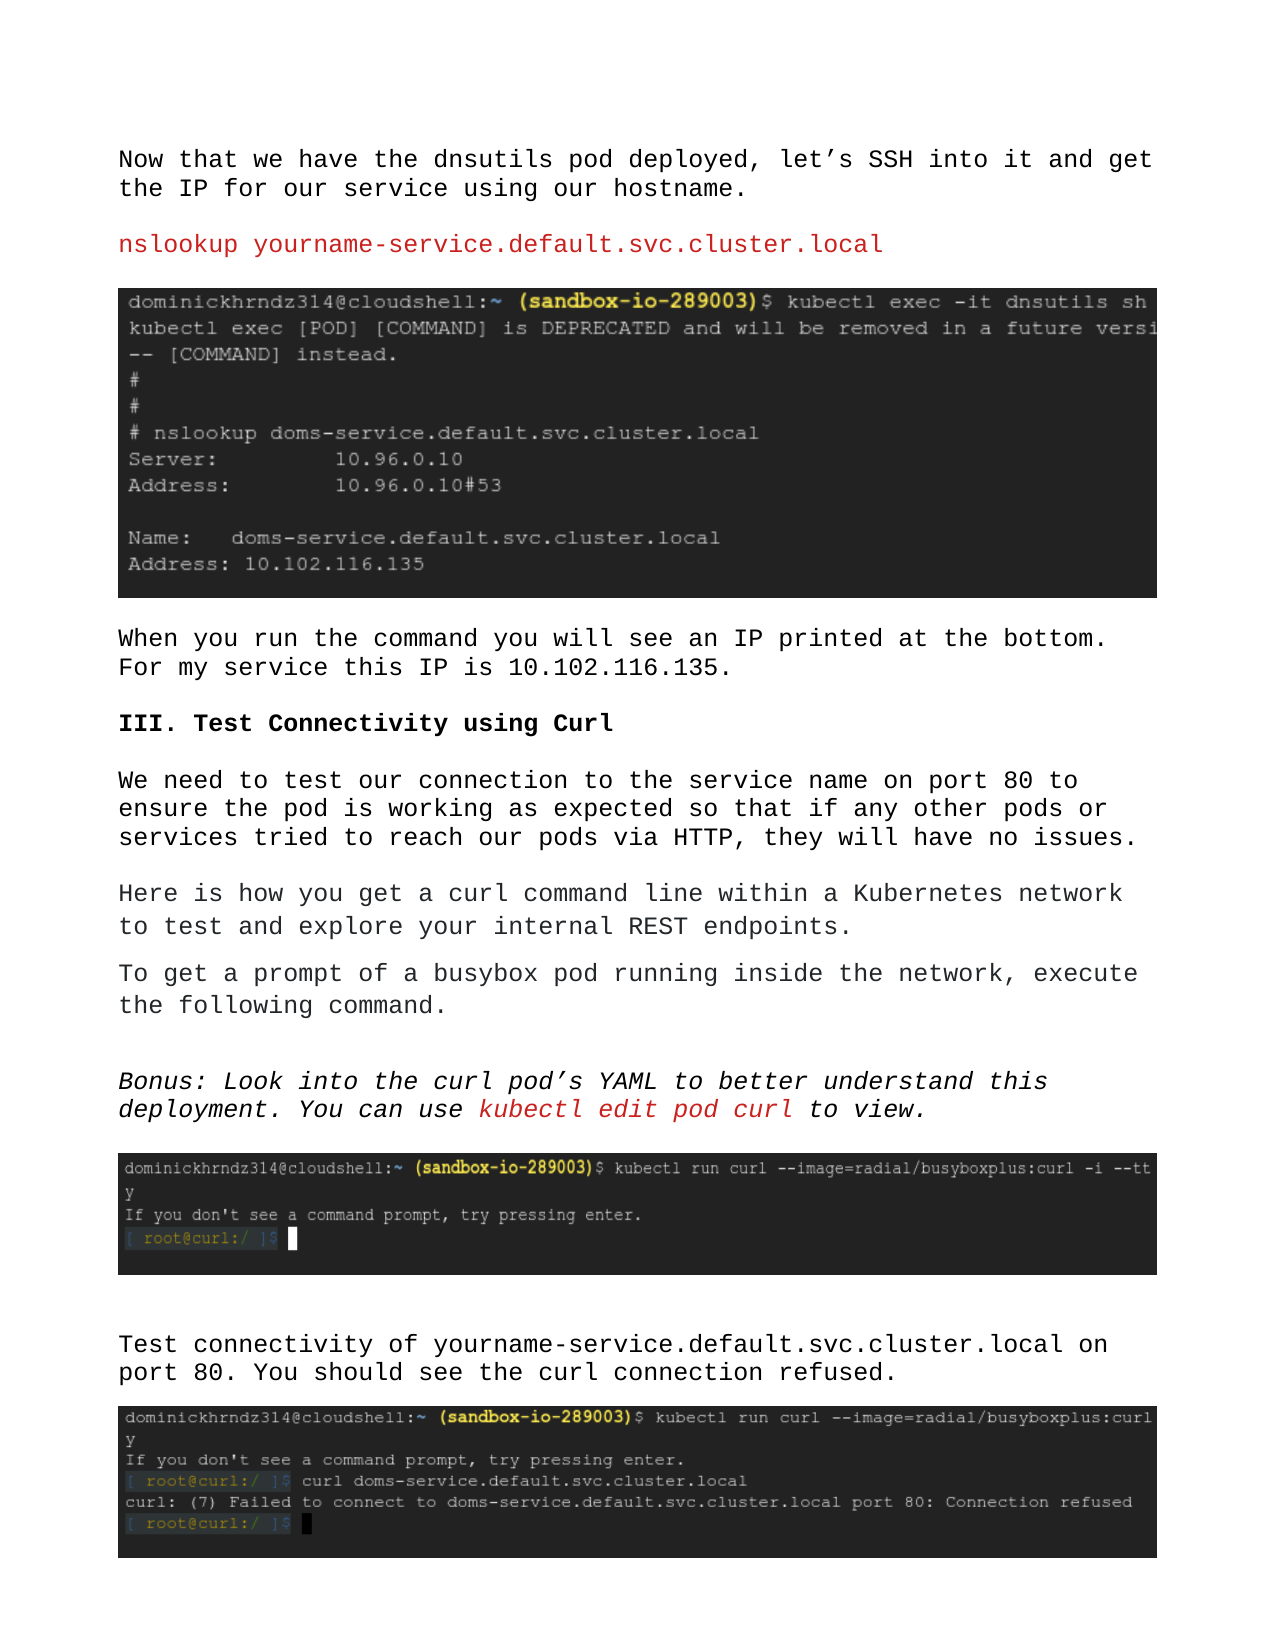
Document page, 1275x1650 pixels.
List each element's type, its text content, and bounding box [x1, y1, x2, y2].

text Bonus: Look into the curl pod’s YAML to better understand this deployment. You can use kubectl edit pod curl to view. [118, 1068, 1157, 1125]
text When you run the command you will see an IP printed at the bottom. For my service this IP is 10.102.116.135. [118, 626, 1157, 683]
text To get a prompt of a busybox pod running inside the network, execute the following command. [118, 961, 1157, 1021]
text Here is how you get a curl command line within a Kubernetes network to test and explore your internal REST endpoints. [118, 881, 1157, 942]
text Now that we have the dnsutils pod deployed, let’s SSH into it and get the IP for our service using our hostname. nslookup yourname-service.default.svc.cluster.local [118, 147, 1157, 260]
text Test connectivity of yourname-service.default.svc.cluster.local on port 80. You should see the curl connection refused. [118, 1331, 1157, 1388]
text III. Test Connectivity using Curl [118, 711, 1157, 739]
picture [118, 1153, 1157, 1275]
text We need to test our connection to the service name on port 80 to ensure the pod is working as expected so that if any other pods or services tried to reach our pods via HTTP, they will have no issues. [118, 768, 1157, 853]
picture [118, 288, 1157, 598]
picture [118, 1406, 1157, 1558]
